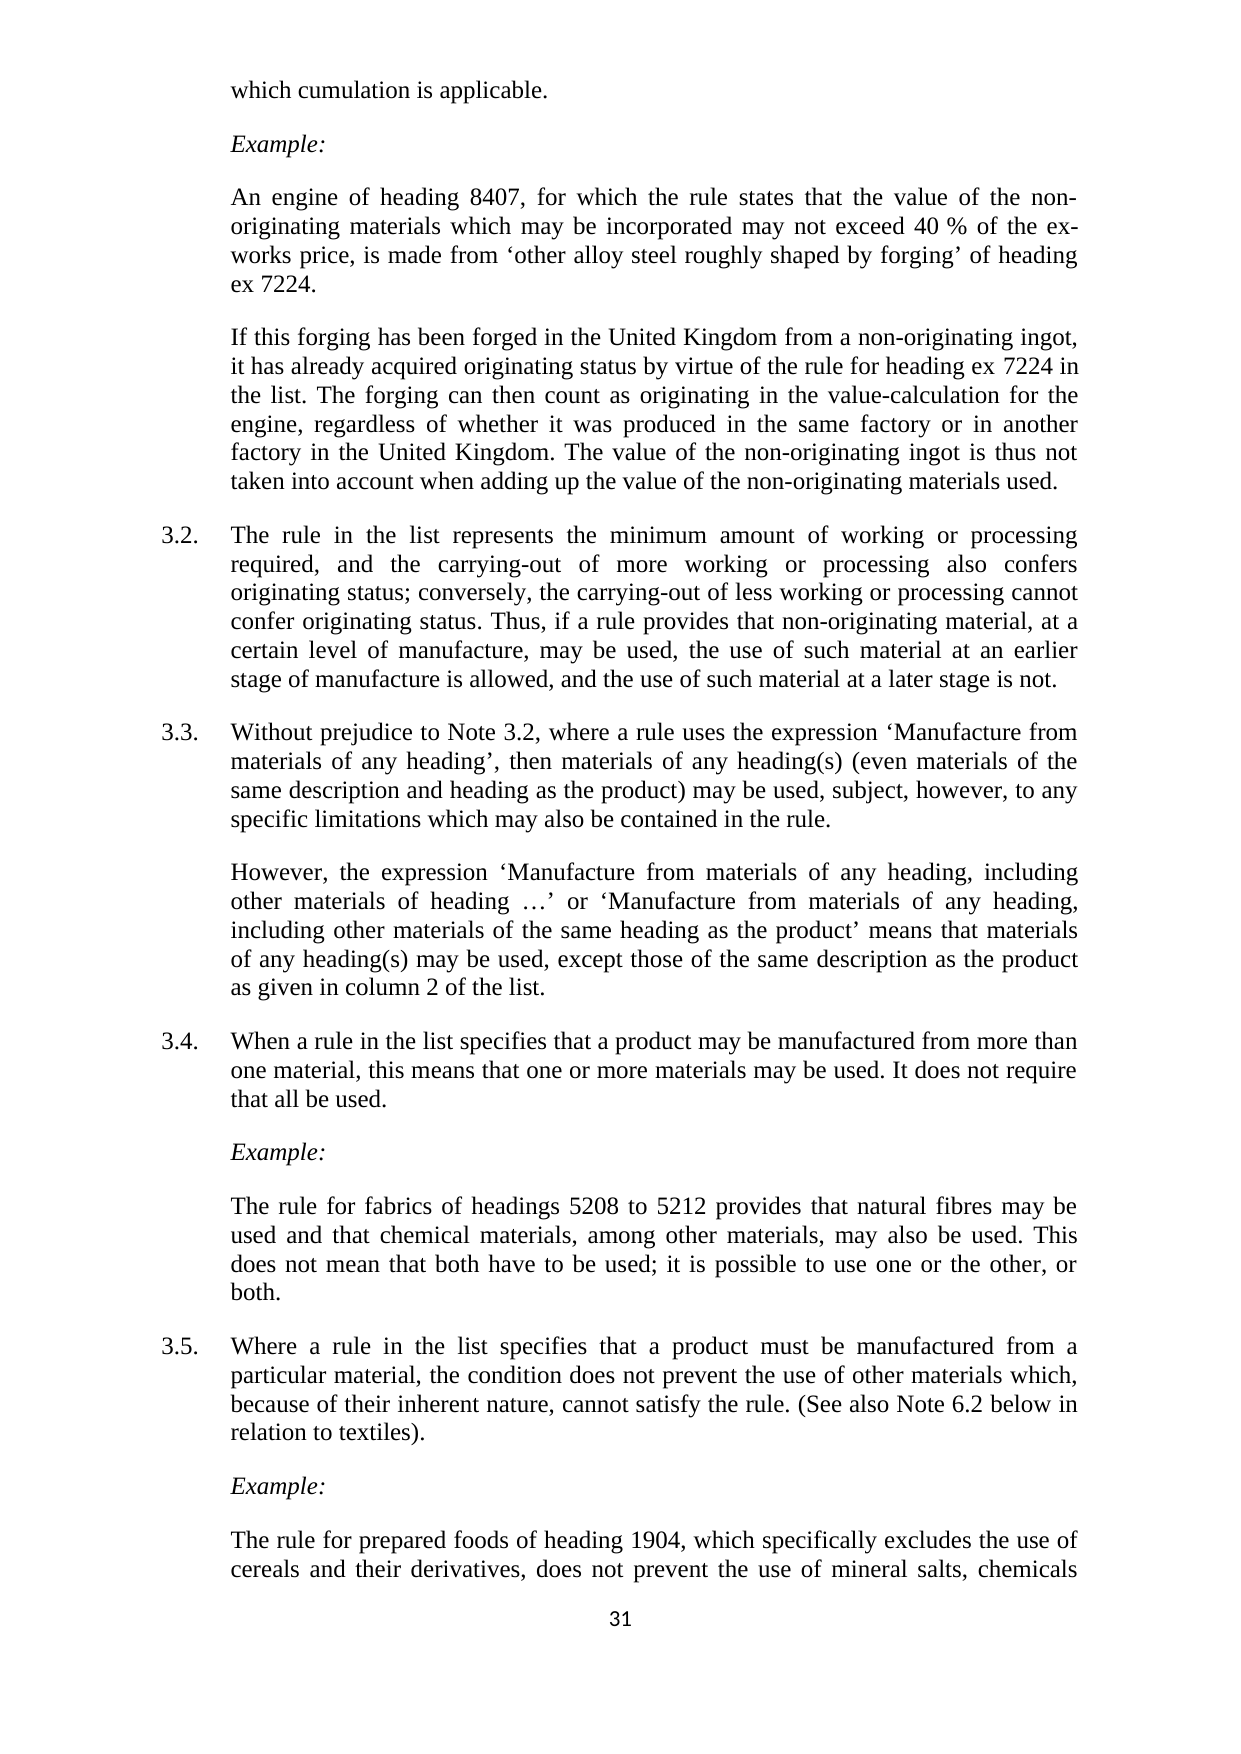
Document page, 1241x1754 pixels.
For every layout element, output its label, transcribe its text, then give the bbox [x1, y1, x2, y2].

table_cell Where a rule in the list specifies that a product must be manufactured from a particular material, the condition does not prevent the use of other materials which, because of their inherent nature, cannot satisfy the rule. (See also Note 6.2 below in relation to textiles). Example: The rule for prepared foods of heading 1904, which specifically excludes the use of cereals and their derivatives, does not prevent the use of mineral salts, chemicals [219, 1331, 1090, 1582]
table_cell 3.4. [150, 1026, 219, 1331]
table_header which cumulation is applicable. Example: An engine of heading 8407, for which the rule states that the value of the non-originating materials which may be incorporated may not exceed 40 % of the ex-works price, is made from ‘other alloy steel roughly shaped by forging’ of heading ex 7224. If this forging has been forged in the United Kingdom from a non-originating ingot, it has already acquired originating status by virtue of the rule for heading ex 7224 in the list. The forging can then count as originating in the value-calculation for the engine, regardless of whether it was produced in the same factory or in another factory in the United Kingdom. The value of the non-originating ingot is thus not taken into account when adding up the value of the non-originating materials used. [219, 75, 1090, 520]
table_cell 3.3. [150, 718, 219, 1026]
table_cell 3.2. [150, 520, 219, 717]
table_cell When a rule in the list specifies that a product may be manufactured from more than one material, this means that one or more materials may be used. It does not require that all be used. Example: The rule for fabrics of headings 5208 to 5212 provides that natural fibres may be used and that chemical materials, among other materials, may also be used. This does not mean that both have to be used; it is possible to use one or the other, or both. [219, 1026, 1090, 1331]
table_header [150, 75, 219, 520]
table_cell Without prejudice to Note 3.2, where a rule uses the expression ‘Manufacture from materials of any heading’, then materials of any heading(s) (even materials of the same description and heading as the product) may be used, subject, however, to any specific limitations which may also be contained in the rule. However, the expression ‘Manufacture from materials of any heading, including other materials of heading …’ or ‘Manufacture from materials of any heading, including other materials of the same heading as the product’ means that materials of any heading(s) may be used, except those of the same description as the product as given in column 2 of the list. [219, 718, 1090, 1026]
table_cell The rule in the list represents the minimum amount of working or processing required, and the carrying-out of more working or processing also confers originating status; conversely, the carrying-out of less working or processing cannot confer originating status. Thus, if a rule provides that non-originating material, at a certain level of manufacture, may be used, the use of such material at an earlier stage of manufacture is allowed, and the use of such material at a later stage is not. [219, 520, 1090, 717]
table_cell 3.5. [150, 1331, 219, 1582]
